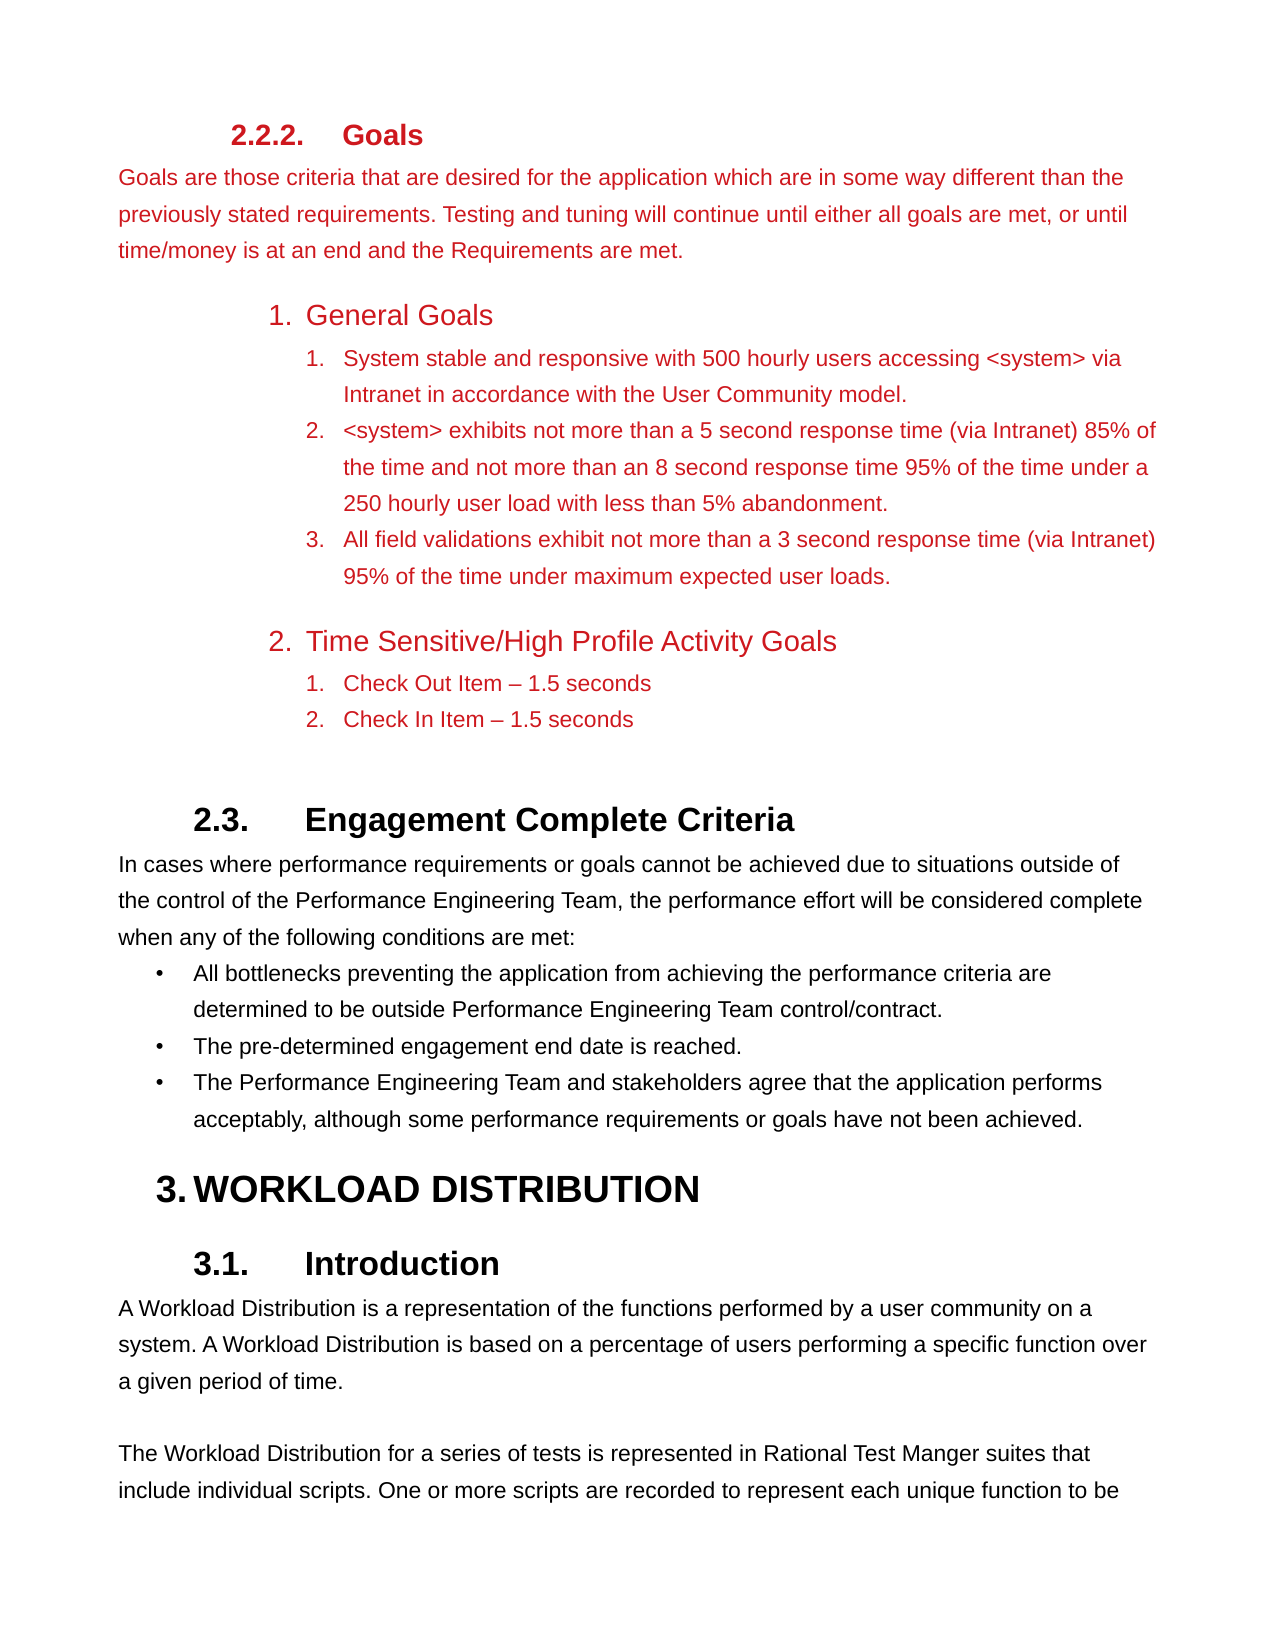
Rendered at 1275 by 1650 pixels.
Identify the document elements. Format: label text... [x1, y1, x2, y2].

list All field validations exhibit not more than a 3 second response time (via Intranet) 95% of the time under maximum expected user loads. [306, 526, 1157, 589]
subtitle General Goals [268, 298, 1157, 332]
list System stable and responsive with 500 hourly users accessing <system> via Intranet in accordance with the User Community model. [306, 344, 1157, 407]
subtitle WORKLOAD DISTRIBUTION [156, 1167, 1157, 1211]
list The Performance Engineering Team and stakeholders agree that the application performs acceptably, although some performance requirements or goals have not been achieved. [156, 1069, 1157, 1132]
text The Workload Distribution for a series of tests is represented in Rational Test Manger suites that include individual scripts. One or more scripts are recorded to represent each unique function to be [118, 1440, 1157, 1503]
list <system> exhibits not more than a 5 second response time (via Intranet) 85% of the time and not more than an 8 second response time 95% of the time under a 250 hourly user load with less than 5% abandonment. [306, 417, 1157, 516]
list Check In Item – 1.5 seconds [306, 706, 1157, 733]
text A Workload Distribution is a representation of the functions performed by a user community on a system. A Workload Distribution is based on a percentage of users performing a specific function over a given period of time. [118, 1295, 1157, 1394]
subtitle Time Sensitive/High Profile Activity Goals [268, 624, 1157, 657]
subtitle Goals [231, 118, 1157, 152]
text In cases where performance requirements or goals cannot be achieved due to situations outside of the control of the Performance Engineering Team, the performance effort will be considered complete when any of the following conditions are met: [118, 851, 1157, 950]
subtitle Engagement Complete Criteria [193, 800, 1157, 838]
list Check Out Item – 1.5 seconds [306, 670, 1157, 696]
list The pre-determined engagement end date is reached. [156, 1033, 1157, 1059]
subtitle Introduction [193, 1244, 1157, 1282]
list All bottlenecks preventing the application from achieving the performance criteria are determined to be outside Performance Engineering Team control/contract. [156, 960, 1157, 1023]
text Goals are those criteria that are desired for the application which are in some way different than the previously stated requirements. Testing and tuning will continue until either all goals are met, or until time/money is at an end and the Requirements are met. [118, 164, 1157, 263]
